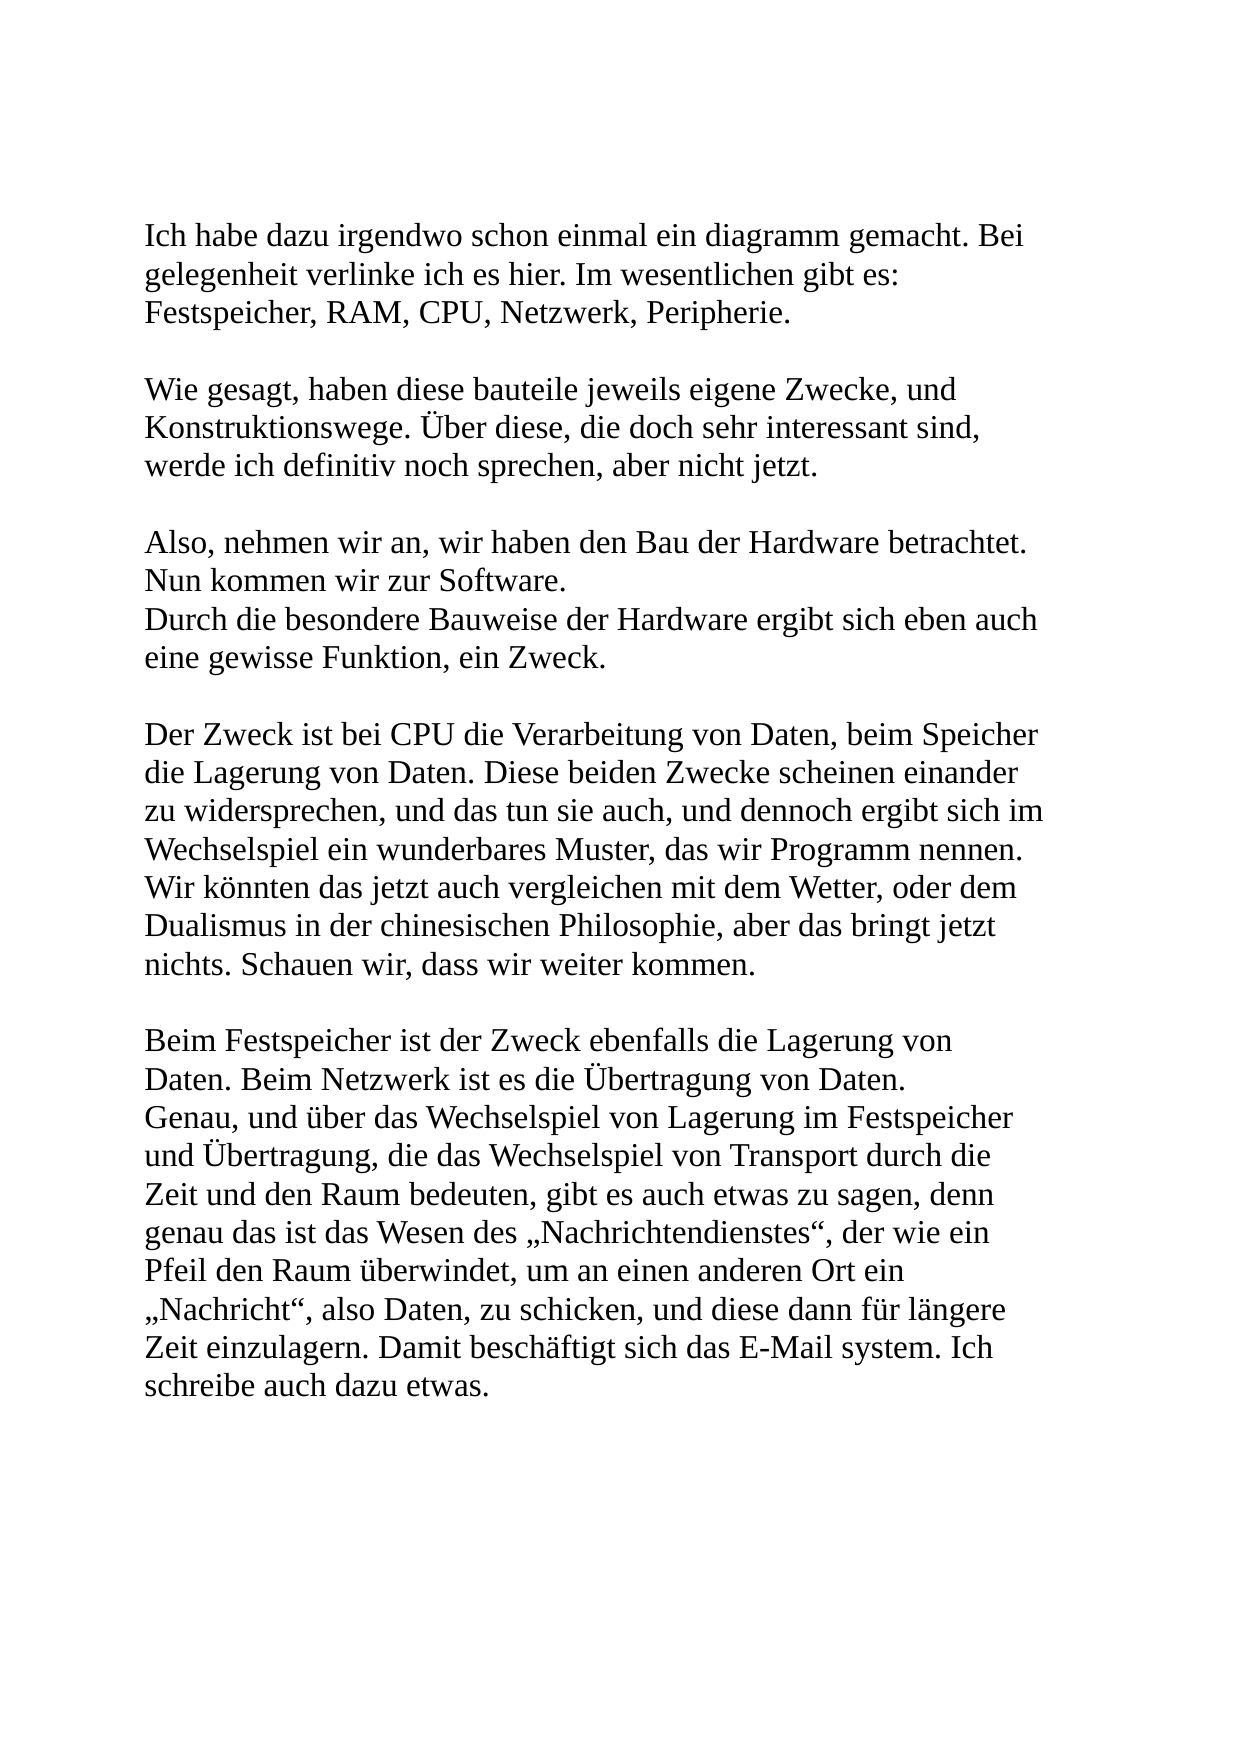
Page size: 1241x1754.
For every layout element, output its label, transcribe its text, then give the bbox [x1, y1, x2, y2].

text Also, nehmen wir an, wir haben den Bau der Hardware betrachtet. Nun kommen wir zur Software. [144, 522, 1044, 599]
text Der Zweck ist bei CPU die Verarbeitung von Daten, beim Speicher die Lagerung von Daten. Diese beiden Zwecke scheinen einander zu widersprechen, und das tun sie auch, und dennoch ergibt sich im Wechselspiel ein wunderbares Muster, das wir Programm nennen. Wir könnten das jetzt auch vergleichen mit dem Wetter, oder dem Dualismus in der chinesischen Philosophie, aber das bringt jetzt nichts. Schauen wir, dass wir weiter kommen. [144, 714, 1044, 982]
text Beim Festspeicher ist der Zweck ebenfalls die Lagerung von Daten. Beim Netzwerk ist es die Übertragung von Daten. [144, 1021, 1044, 1097]
text Ich habe dazu irgendwo schon einmal ein diagramm gemacht. Bei gelegenheit verlinke ich es hier. Im wesentlichen gibt es: Festspeicher, RAM, CPU, Netzwerk, Peripherie. [144, 216, 1044, 331]
text Wie gesagt, haben diese bauteile jeweils eigene Zwecke, und Konstruktionswege. Über diese, die doch sehr interessant sind, werde ich definitiv noch sprechen, aber nicht jetzt. [144, 369, 1044, 484]
text Durch die besondere Bauweise der Hardware ergibt sich eben auch eine gewisse Funktion, ein Zweck. [144, 599, 1044, 676]
text Genau, und über das Wechselspiel von Lagerung im Festspeicher und Übertragung, die das Wechselspiel von Transport durch die Zeit und den Raum bedeuten, gibt es auch etwas zu sagen, denn genau das ist das Wesen des „Nachrichtendienstes“, der wie ein Pfeil den Raum überwindet, um an einen anderen Ort ein „Nachricht“, also Daten, zu schicken, und diese dann für längere Zeit einzulagern. Damit beschäftigt sich das E-Mail system. Ich schreibe auch dazu etwas. [144, 1097, 1044, 1404]
